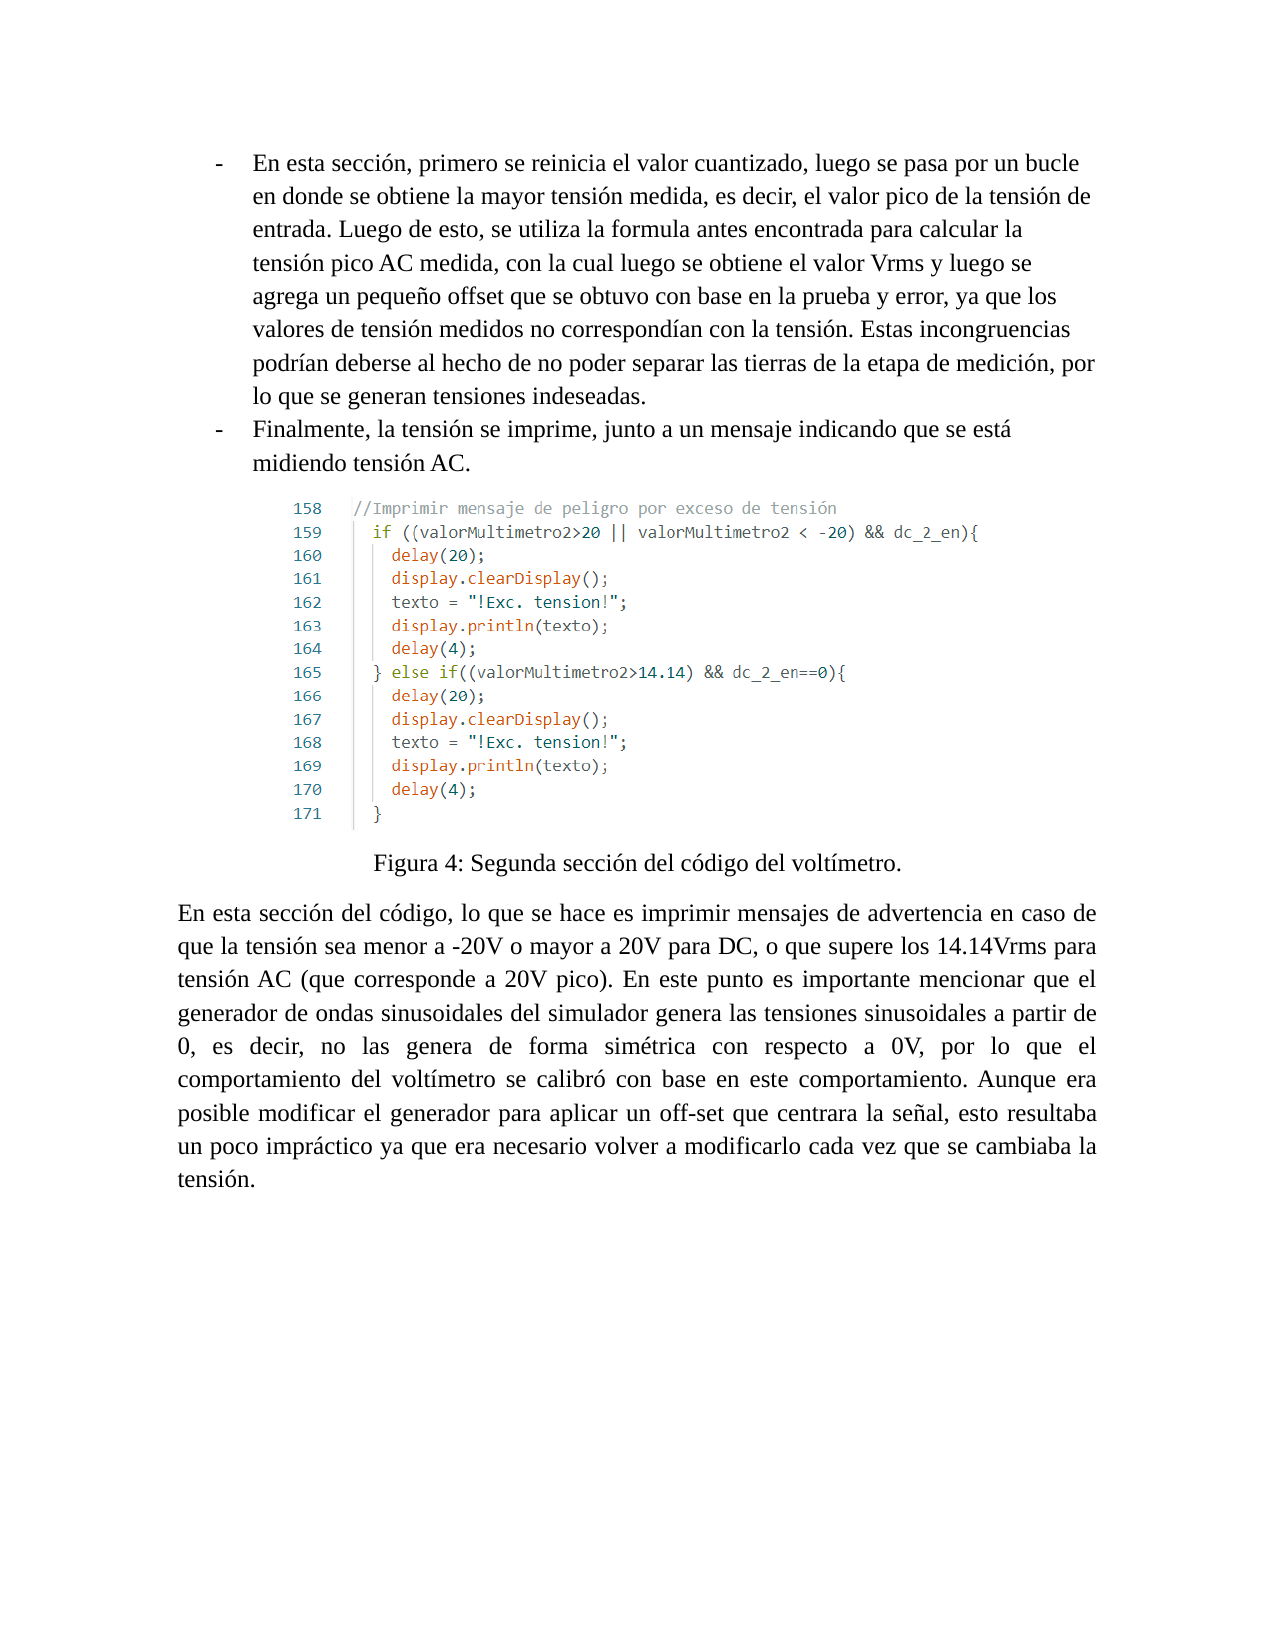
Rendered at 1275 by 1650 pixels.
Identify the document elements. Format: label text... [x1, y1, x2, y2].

text En esta sección del código, lo que se hace es imprimir mensajes de advertencia en caso de que la tensión sea menor a -20V o mayor a 20V para DC, o que supere los 14.14Vrms para tensión AC (que corresponde a 20V pico). En este punto es importante mencionar que el generador de ondas sinusoidales del simulador genera las tensiones sinusoidales a partir de 0, es decir, no las genera de forma simétrica con respecto a 0V, por lo que el comportamiento del voltímetro se calibró con base en este comportamiento. Aunque era posible modificar el generador para aplicar un off-set que centrara la señal, esto resultaba un poco impráctico ya que era necesario volver a modificarlo cada vez que se cambiaba la tensión. [177, 898, 1098, 1193]
list En esta sección, primero se reinicia el valor cuantizado, luego se pasa por un bucle en donde se obtiene la mayor tensión medida, es decir, el valor pico de la tensión de entrada. Luego de esto, se utiliza la formula antes encontrada para calcular la tensión pico AC medida, con la cual luego se obtiene el valor Vrms y luego se agrega un pequeño offset que se obtuvo con base en la prueba y error, ya que los valores de tensión medidos no correspondían con la tensión. Estas incongruencias podrían deberse al hecho de no poder separar las tierras de la etapa de medición, por lo que se generan tensiones indeseadas. [215, 148, 1098, 410]
picture [287, 497, 988, 830]
list Finalmente, la tensión se imprime, junto a un mensaje indicando que se está midiendo tensión AC. [215, 414, 1098, 476]
text Figura 4: Segunda sección del código del voltímetro. [177, 848, 1098, 876]
